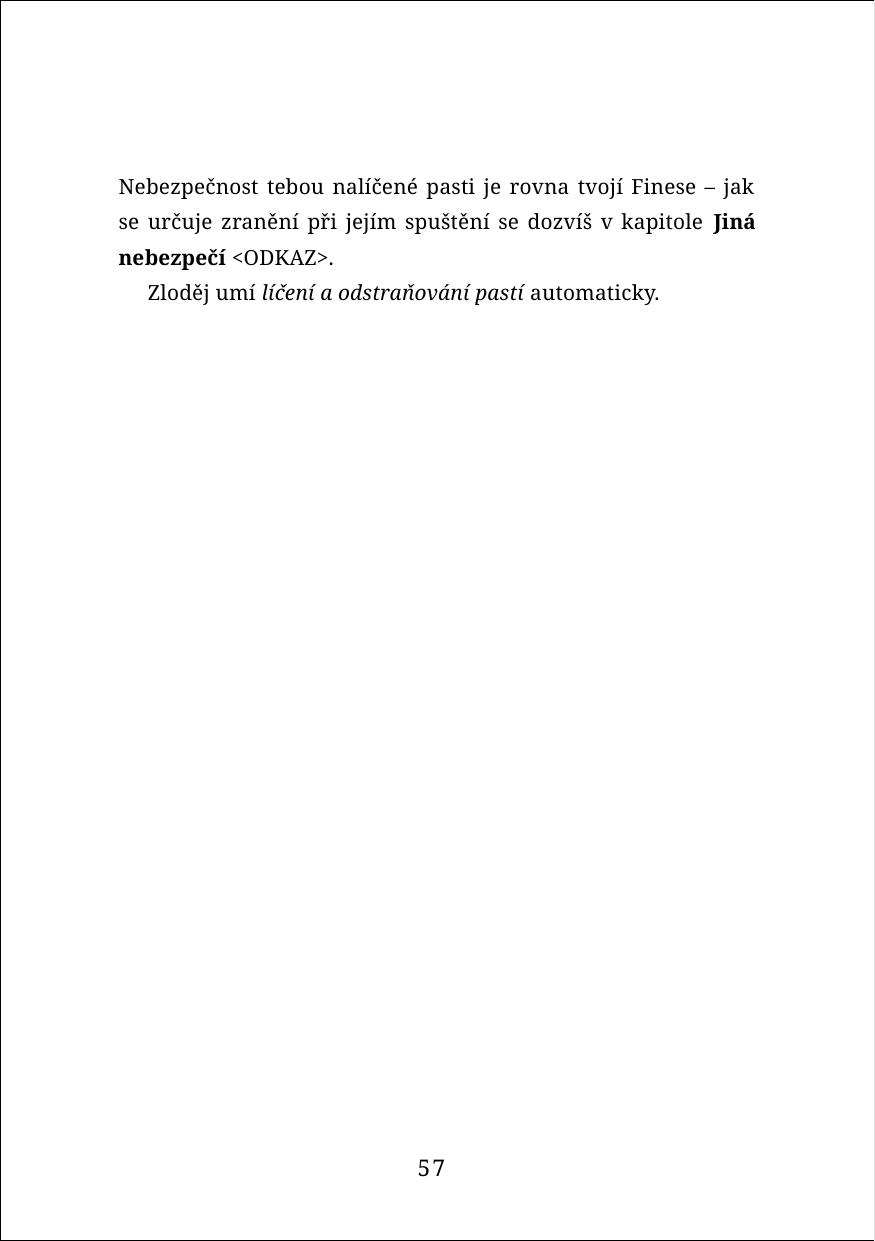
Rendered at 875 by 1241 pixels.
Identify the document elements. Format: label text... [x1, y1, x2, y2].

text Nebezpečnost tebou nalíčené pasti je rovna tvojí Finese – jak se určuje zranění při jejím spuštění se dozvíš v kapitole Jiná nebezpečí <ODKAZ>. Zloděj umí líčení a odstraňování pastí automaticky. [118, 172, 756, 307]
